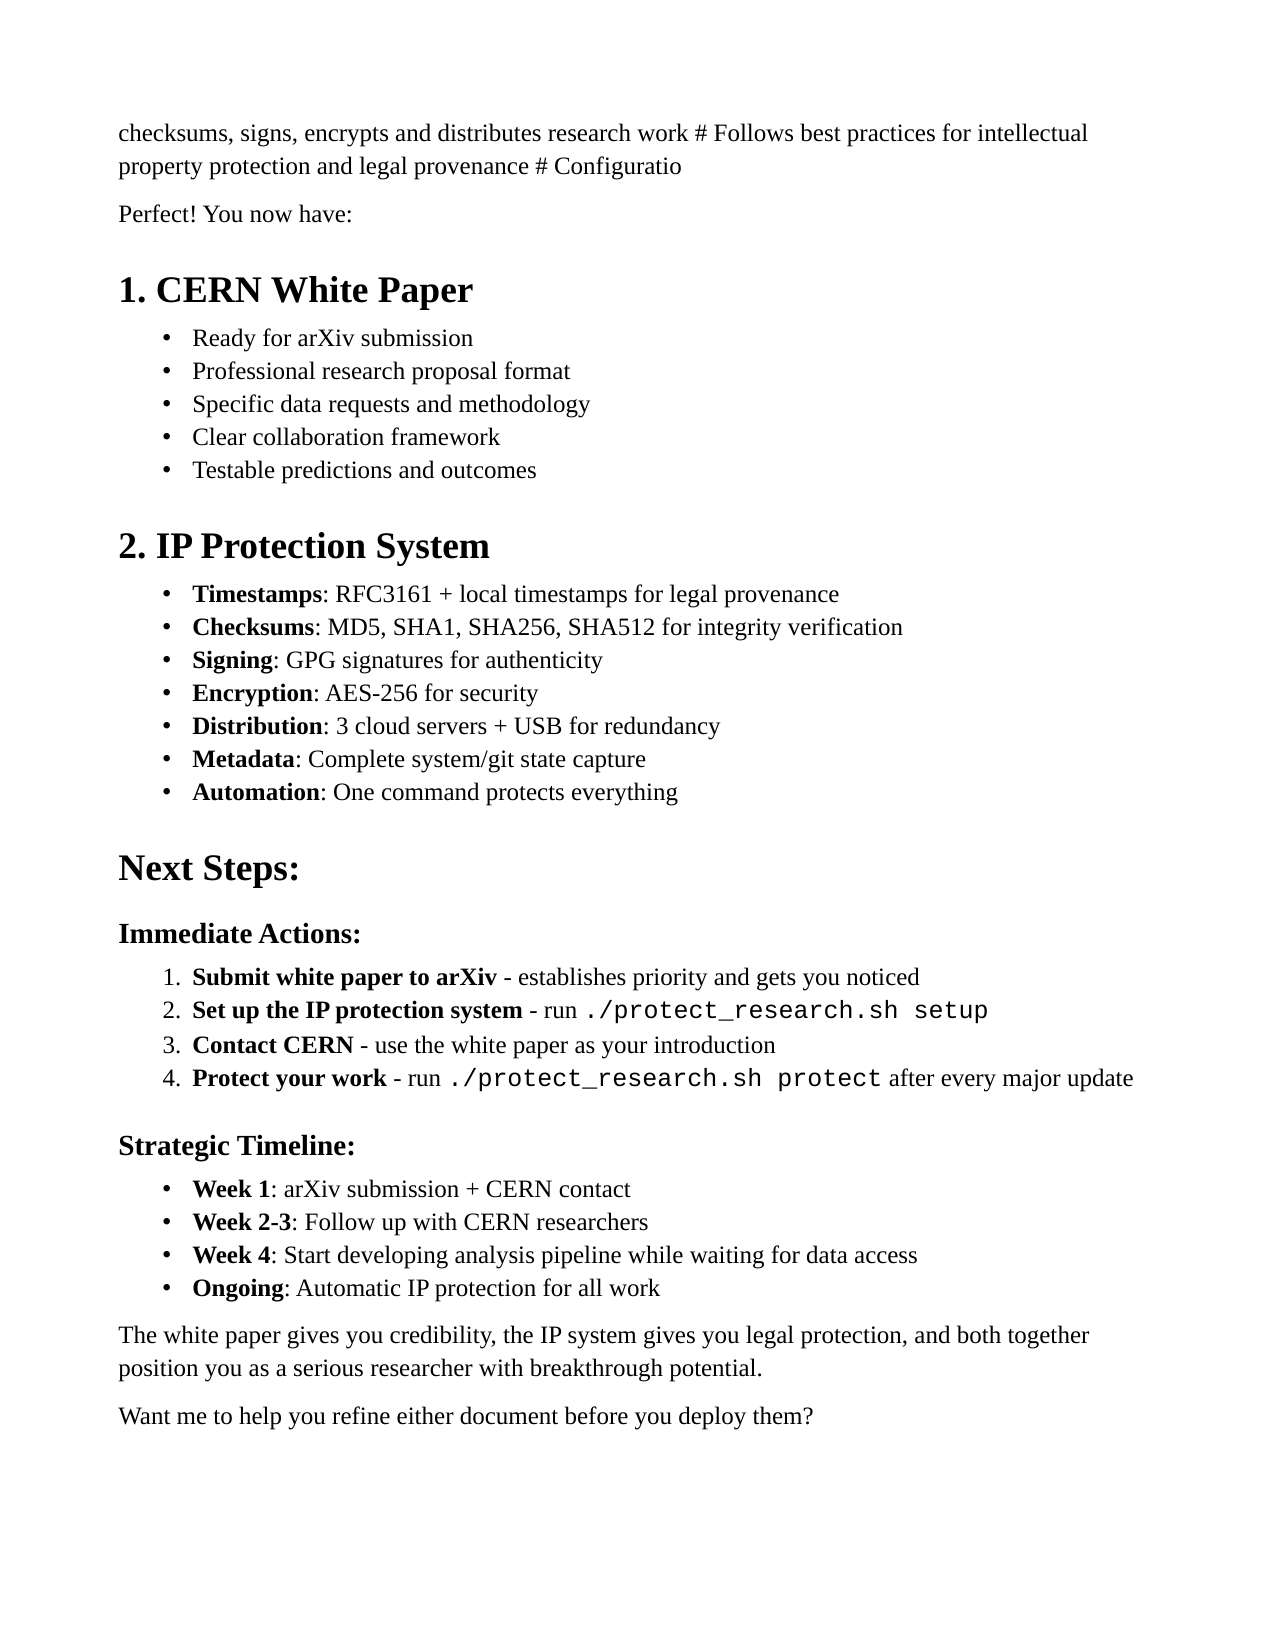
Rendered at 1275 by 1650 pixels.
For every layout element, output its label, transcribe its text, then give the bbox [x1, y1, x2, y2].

subtitle Next Steps: [118, 846, 1157, 889]
list Week 1: arXiv submission + CERN contact [162, 1174, 1157, 1203]
text The white paper gives you credibility, the IP system gives you legal protection, and both together position you as a serious researcher with breakthrough potential. [118, 1321, 1157, 1382]
list Set up the IP protection system - run ./protect_research.sh setup [162, 995, 1157, 1026]
list Automation: One command protects everything [162, 777, 1157, 806]
subtitle Immediate Actions: [118, 916, 1157, 949]
list Week 2-3: Follow up with CERN researchers [162, 1207, 1157, 1236]
subtitle 1. CERN White Paper [118, 267, 1157, 310]
list Encryption: AES-256 for security [162, 678, 1157, 707]
subtitle 2. IP Protection System [118, 523, 1157, 566]
text Want me to help you refine either document before you deploy them? [118, 1401, 1157, 1430]
list Contact CERN - use the white paper as your introduction [162, 1030, 1157, 1059]
list Ready for arXiv submission [162, 323, 1157, 352]
list Protect your work - run ./protect_research.sh protect after every major update [162, 1063, 1157, 1094]
text Perfect! You now have: [118, 199, 1157, 227]
list Signing: GPG signatures for authenticity [162, 645, 1157, 674]
list Checksums: MD5, SHA1, SHA256, SHA512 for integrity verification [162, 612, 1157, 641]
list Clear collaboration framework [162, 422, 1157, 451]
list Ongoing: Automatic IP protection for all work [162, 1273, 1157, 1302]
list Timestamps: RFC3161 + local timestamps for legal provenance [162, 579, 1157, 608]
list Distribution: 3 cloud servers + USB for redundancy [162, 711, 1157, 740]
list Week 4: Start developing analysis pipeline while waiting for data access [162, 1240, 1157, 1269]
list Metadata: Complete system/git state capture [162, 744, 1157, 773]
list Professional research proposal format [162, 356, 1157, 384]
text checksums, signs, encrypts and distributes research work # Follows best practices for intellectual property protection and legal provenance # Configuratio [118, 118, 1157, 180]
list Submit white paper to arXiv - establishes priority and gets you noticed [162, 962, 1157, 991]
subtitle Strategic Timeline: [118, 1128, 1157, 1161]
list Specific data requests and methodology [162, 389, 1157, 418]
list Testable predictions and outcomes [162, 455, 1157, 484]
